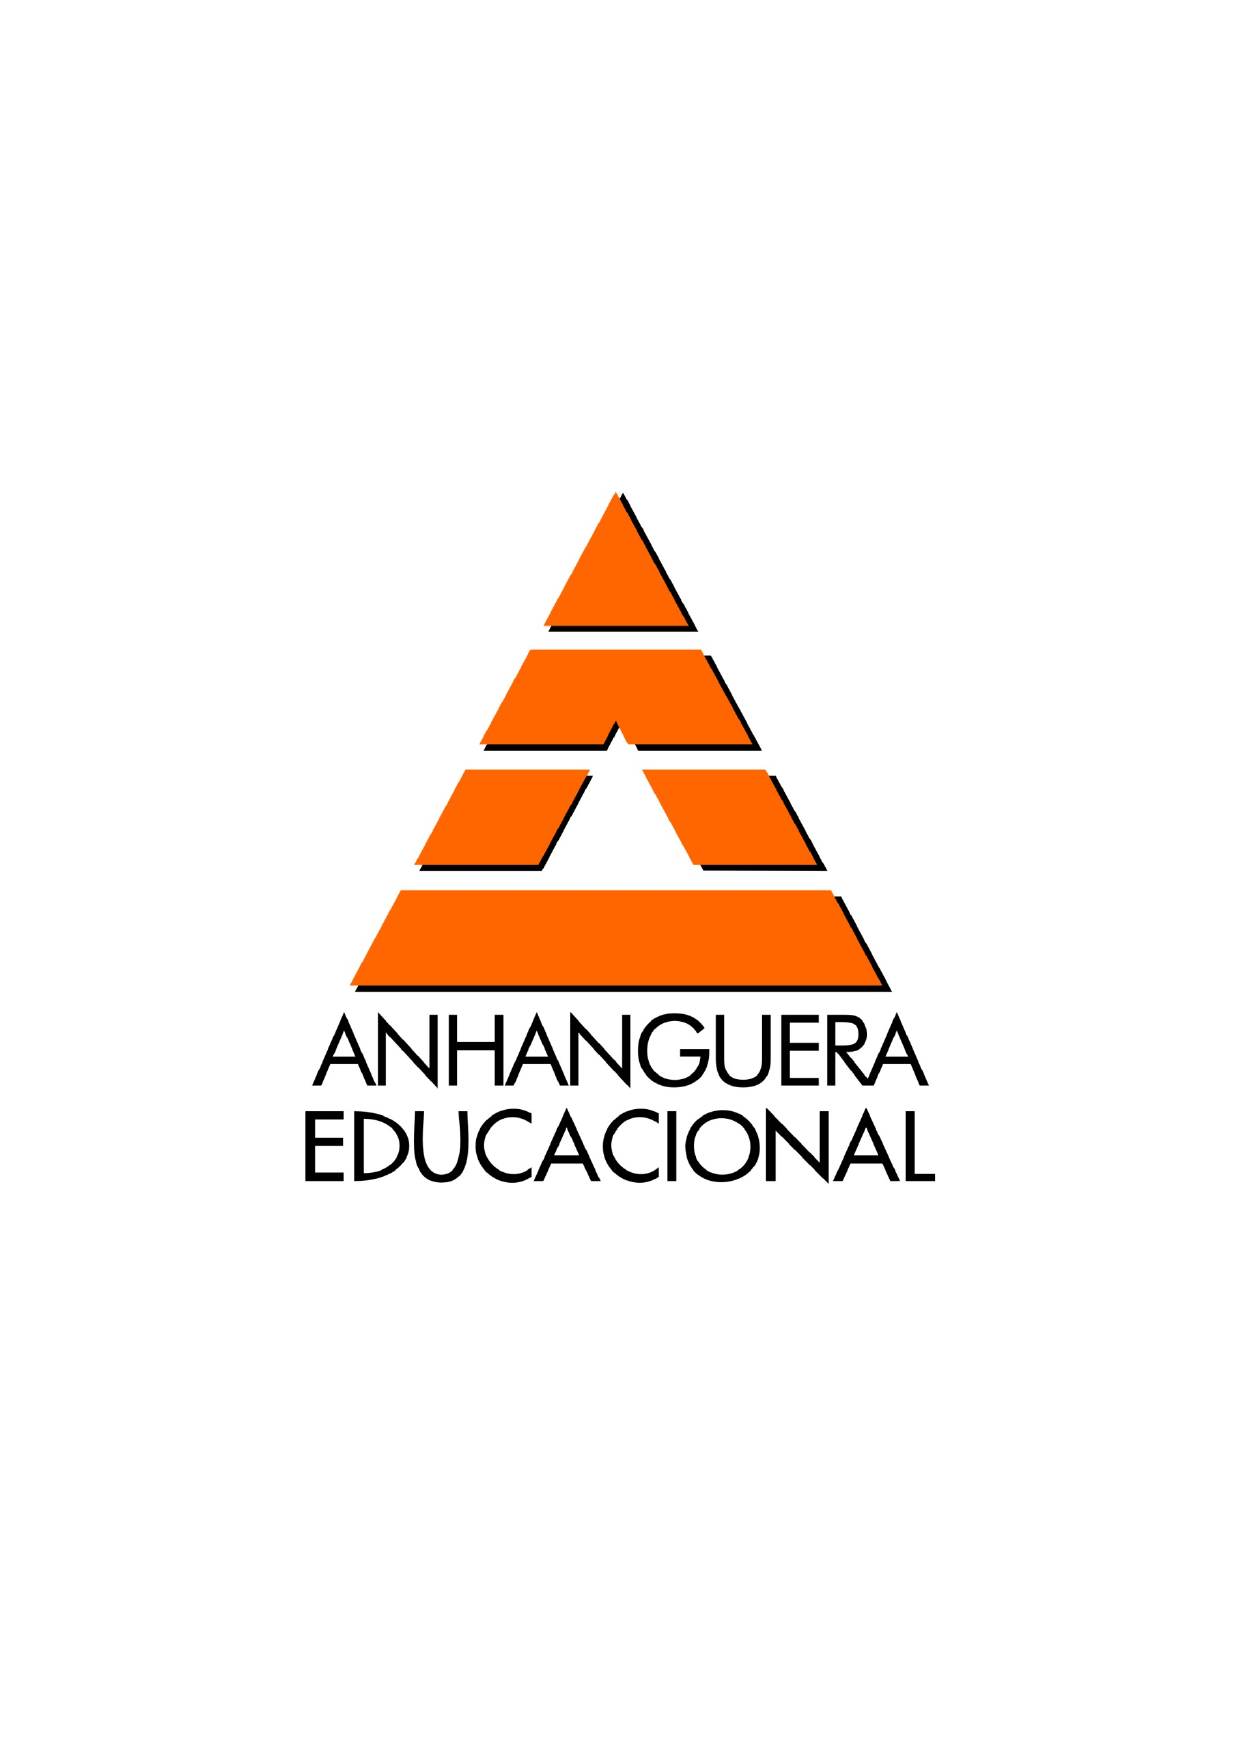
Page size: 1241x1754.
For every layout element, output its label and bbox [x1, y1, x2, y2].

picture [305, 491, 936, 1184]
